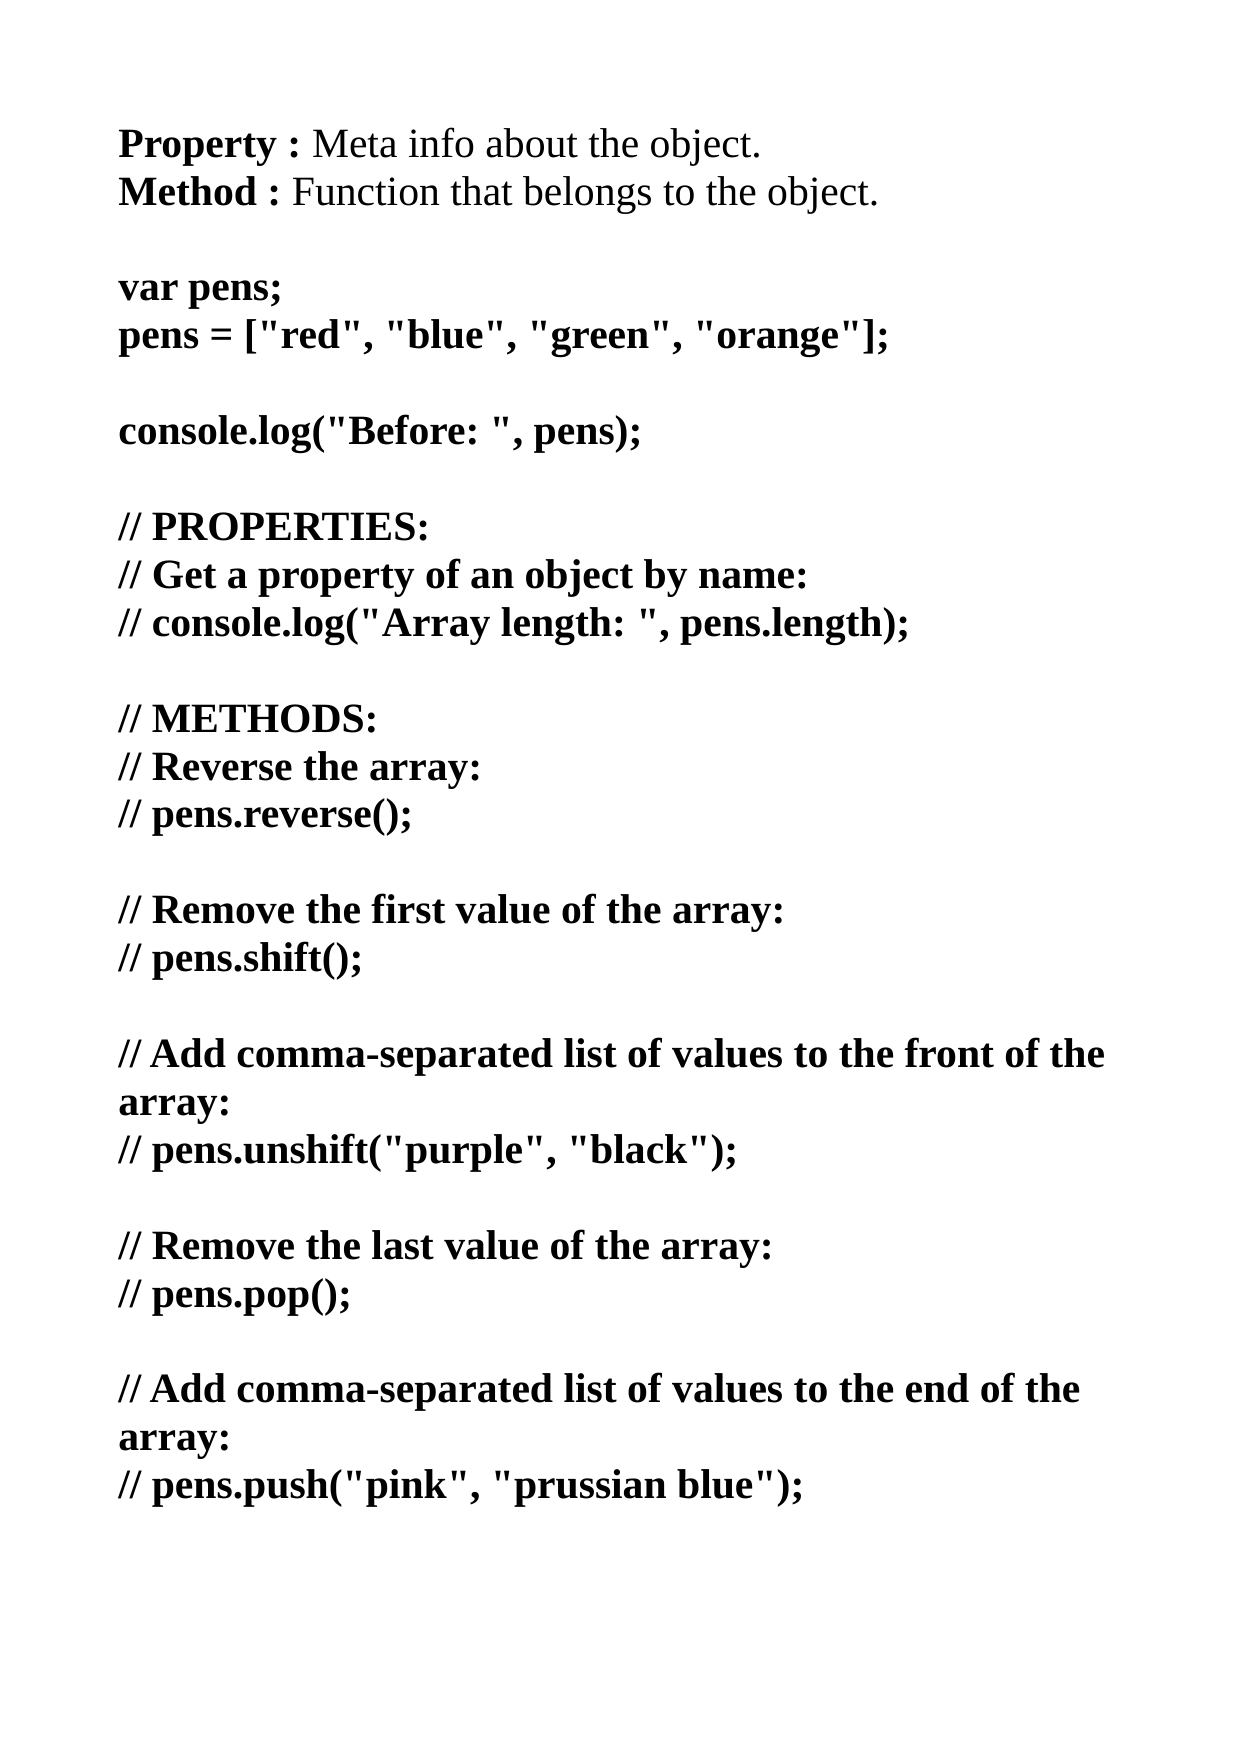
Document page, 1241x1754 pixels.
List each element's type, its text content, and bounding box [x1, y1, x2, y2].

text // Add comma-separated list of values to the end of the array: [118, 1364, 1122, 1460]
text // Remove the first value of the array: [118, 885, 1122, 933]
text Method : Function that belongs to the object. [118, 166, 1122, 214]
text // pens.push("pink", "prussian blue"); [118, 1460, 1122, 1508]
text console.log("Before: ", pens); [118, 406, 1122, 453]
text // Remove the last value of the array: [118, 1220, 1122, 1268]
text // pens.pop(); [118, 1268, 1122, 1316]
text // pens.shift(); [118, 933, 1122, 981]
text // Get a property of an object by name: [118, 549, 1122, 597]
text // pens.reverse(); [118, 789, 1122, 837]
text // pens.unshift("purple", "black"); [118, 1124, 1122, 1172]
text // Reverse the array: [118, 741, 1122, 789]
text var pens; [118, 262, 1122, 310]
text pens = ["red", "blue", "green", "orange"]; [118, 310, 1122, 358]
text // console.log("Array length: ", pens.length); [118, 597, 1122, 645]
text // PROPERTIES: [118, 501, 1122, 549]
text Property : Meta info about the object. [118, 118, 1122, 166]
text // Add comma-separated list of values to the front of the array: [118, 1028, 1122, 1124]
text // METHODS: [118, 693, 1122, 741]
